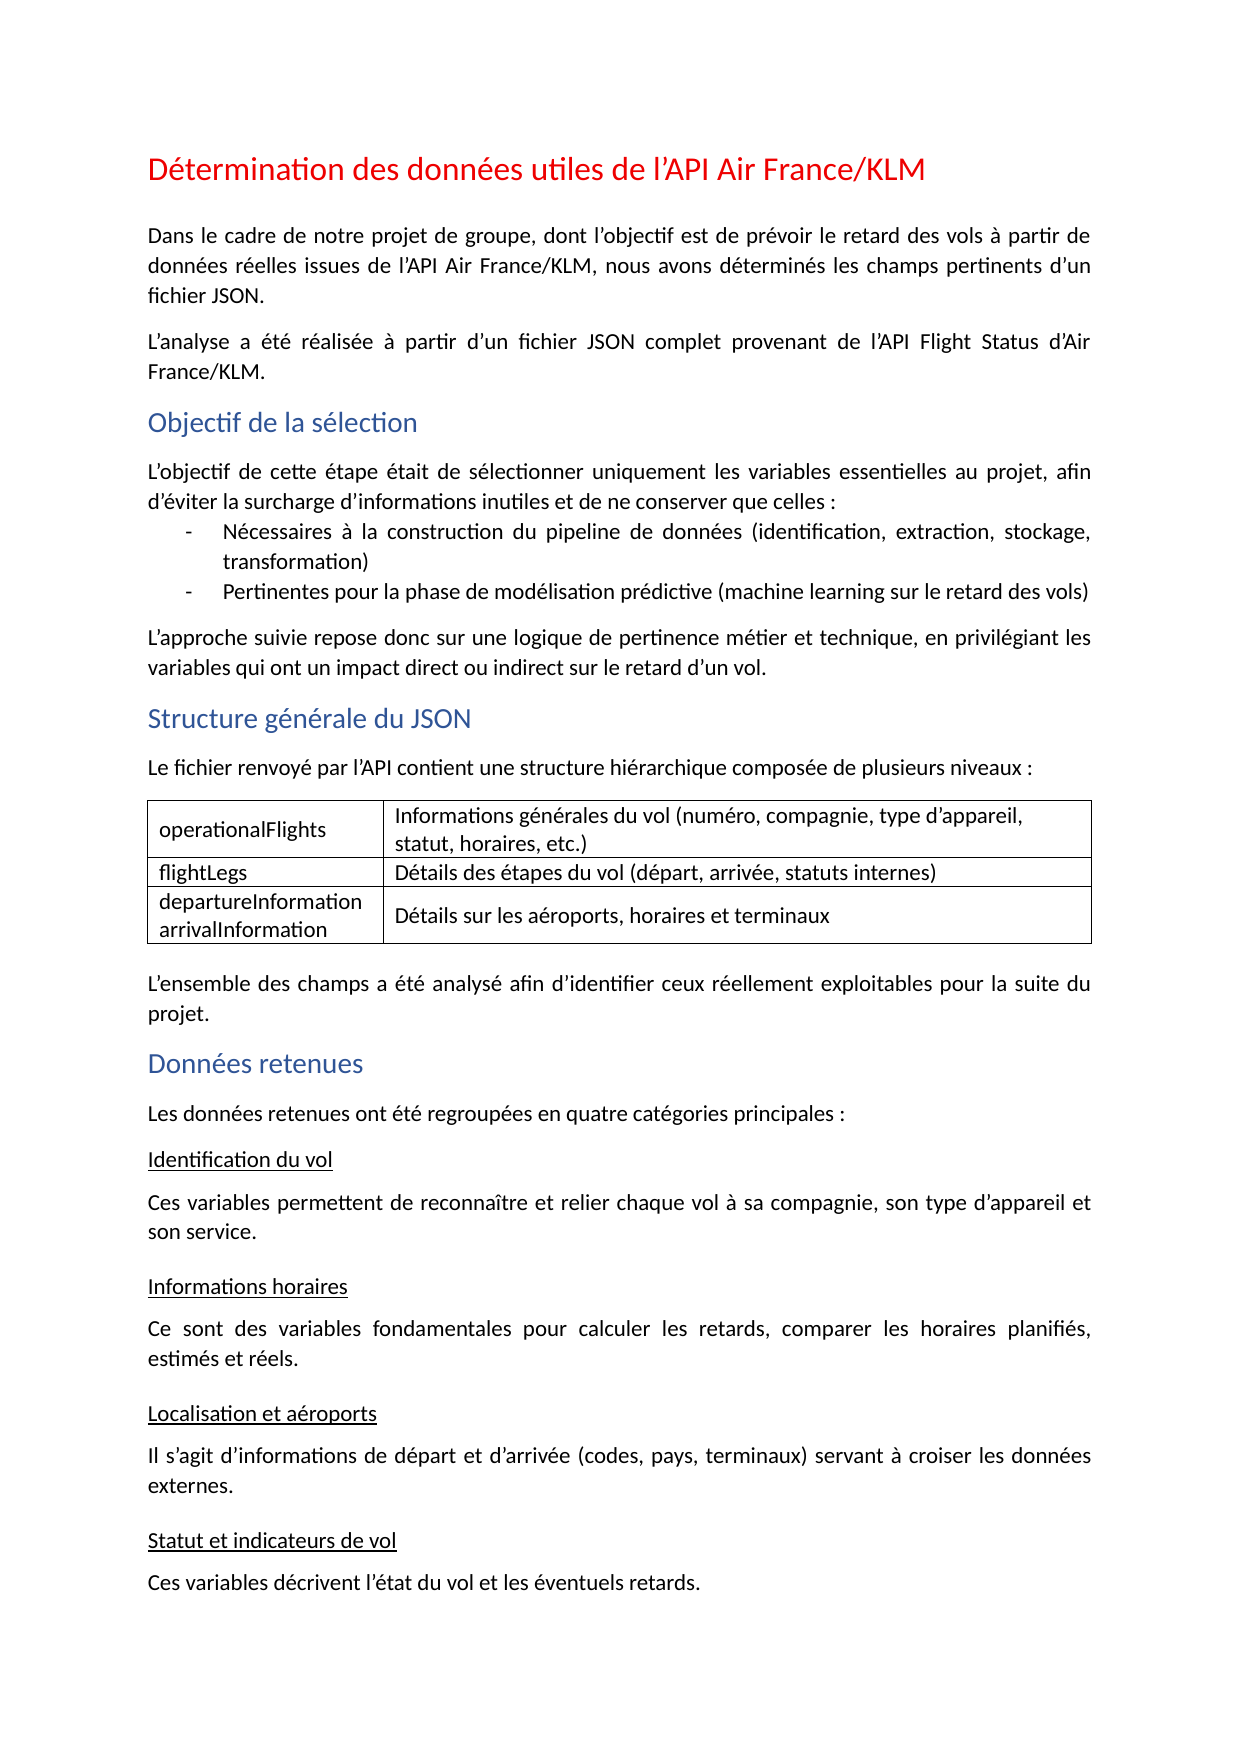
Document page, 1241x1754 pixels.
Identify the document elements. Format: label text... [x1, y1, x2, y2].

text Informations horaires [148, 1272, 1093, 1300]
text L’analyse a été réalisée à partir d’un fichier JSON complet provenant de l’API Flight Status d’Air France/KLM. [148, 327, 1093, 385]
text L’ensemble des champs a été analysé afin d’identifier ceux réellement exploitables pour la suite du projet. [148, 969, 1093, 1027]
text Ces variables permettent de reconnaître et relier chaque vol à sa compagnie, son type d’appareil et son service. [148, 1188, 1093, 1246]
subtitle Structure générale du JSON [148, 700, 1093, 736]
table_cell flightLegs [148, 858, 383, 886]
text L’approche suivie repose donc sur une logique de pertinence métier et technique, en privilégiant les variables qui ont un impact direct ou indirect sur le retard d’un vol. [148, 623, 1093, 681]
table_cell Détails des étapes du vol (départ, arrivée, statuts internes) [384, 858, 1091, 886]
text Dans le cadre de notre projet de groupe, dont l’objectif est de prévoir le retard des vols à partir de données réelles issues de l’API Air France/KLM, nous avons déterminés les champs pertinents d’un fichier JSON. [148, 221, 1093, 309]
list Pertinentes pour la phase de modélisation prédictive (machine learning sur le retard des vols) [185, 577, 1093, 605]
table_cell departureInformation arrivalInformation [148, 887, 383, 943]
text Ce sont des variables fondamentales pour calculer les retards, comparer les horaires planifiés, estimés et réels. [148, 1314, 1093, 1372]
text Ces variables décrivent l’état du vol et les éventuels retards. [148, 1568, 1093, 1596]
subtitle Objectif de la sélection [148, 404, 1093, 439]
subtitle Détermination des données utiles de l’API Air France/KLM [148, 148, 1093, 188]
text Statut et indicateurs de vol [148, 1526, 1093, 1554]
list Nécessaires à la construction du pipeline de données (identification, extraction, stockage, transformation) [185, 517, 1093, 575]
text L’objectif de cette étape était de sélectionner uniquement les variables essentielles au projet, afin d’éviter la surcharge d’informations inutiles et de ne conserver que celles : [148, 457, 1093, 515]
text Il s’agit d’informations de départ et d’arrivée (codes, pays, terminaux) servant à croiser les données externes. [148, 1441, 1093, 1499]
subtitle Données retenues [148, 1046, 1093, 1081]
table_header Informations générales du vol (numéro, compagnie, type d’appareil, statut, horaires, etc.) [384, 801, 1091, 857]
table_cell Détails sur les aéroports, horaires et terminaux [384, 887, 1091, 943]
table_header operationalFlights [148, 801, 383, 857]
text Identification du vol [148, 1146, 1093, 1174]
text Les données retenues ont été regroupées en quatre catégories principales : [148, 1099, 1093, 1127]
text Localisation et aéroports [148, 1399, 1093, 1427]
text Le fichier renvoyé par l’API contient une structure hiérarchique composée de plusieurs niveaux : [148, 753, 1093, 781]
